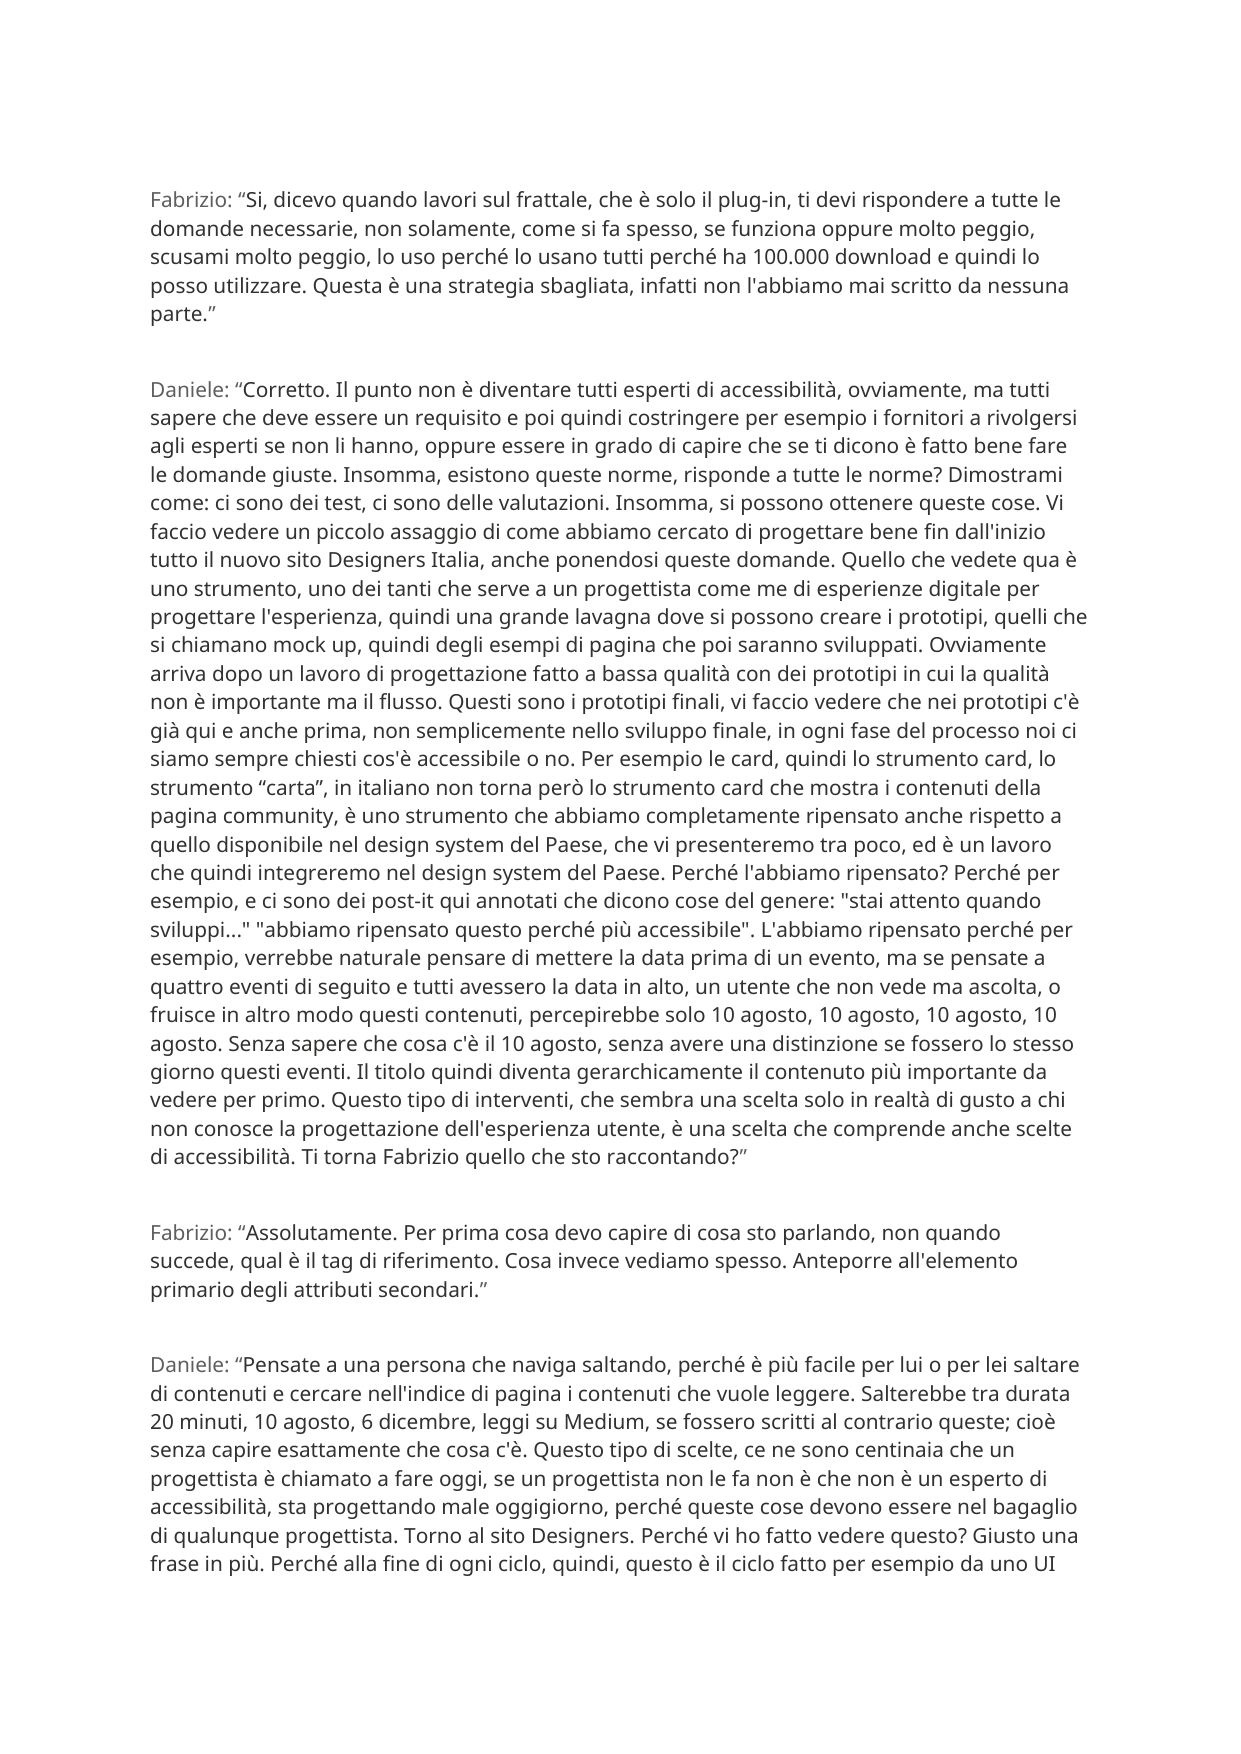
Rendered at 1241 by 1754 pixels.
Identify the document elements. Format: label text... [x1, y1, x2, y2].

text Fabrizio: “Assolutamente. Per prima cosa devo capire di cosa sto parlando, non quando succede, qual è il tag di riferimento. Cosa invece vediamo spesso. Anteporre all'elemento primario degli attributi secondari.” [150, 1218, 1090, 1303]
text Fabrizio: “Si, dicevo quando lavori sul frattale, che è solo il plug-in, ti devi rispondere a tutte le domande necessarie, non solamente, come si fa spesso, se funziona oppure molto peggio, scusami molto peggio, lo uso perché lo usano tutti perché ha 100.000 download e quindi lo posso utilizzare. Questa è una strategia sbagliata, infatti non l'abbiamo mai scritto da nessuna parte.” [150, 186, 1090, 328]
text Daniele: “Pensate a una persona che naviga saltando, perché è più facile per lui o per lei saltare di contenuti e cercare nell'indice di pagina i contenuti che vuole leggere. Salterebbe tra durata 20 minuti, 10 agosto, 6 dicembre, leggi su Medium, se fossero scritti al contrario queste; cioè senza capire esattamente che cosa c'è. Questo tipo di scelte, ce ne sono centinaia che un progettista è chiamato a fare oggi, se un progettista non le fa non è che non è un esperto di accessibilità, sta progettando male oggigiorno, perché queste cose devono essere nel bagaglio di qualunque progettista. Torno al sito Designers. Perché vi ho fatto vedere questo? Giusto una frase in più. Perché alla fine di ogni ciclo, quindi, questo è il ciclo fatto per esempio da uno UI [150, 1350, 1090, 1578]
text Daniele: “Corretto. Il punto non è diventare tutti esperti di accessibilità, ovviamente, ma tutti sapere che deve essere un requisito e poi quindi costringere per esempio i fornitori a rivolgersi agli esperti se non li hanno, oppure essere in grado di capire che se ti dicono è fatto bene fare le domande giuste. Insomma, esistono queste norme, risponde a tutte le norme? Dimostrami come: ci sono dei test, ci sono delle valutazioni. Insomma, si possono ottenere queste cose. Vi faccio vedere un piccolo assaggio di come abbiamo cercato di progettare bene fin dall'inizio tutto il nuovo sito Designers Italia, anche ponendosi queste domande. Quello che vedete qua è uno strumento, uno dei tanti che serve a un progettista come me di esperienze digitale per progettare l'esperienza, quindi una grande lavagna dove si possono creare i prototipi, quelli che si chiamano mock up, quindi degli esempi di pagina che poi saranno sviluppati. Ovviamente arriva dopo un lavoro di progettazione fatto a bassa qualità con dei prototipi in cui la qualità non è importante ma il flusso. Questi sono i prototipi finali, vi faccio vedere che nei prototipi c'è già qui e anche prima, non semplicemente nello sviluppo finale, in ogni fase del processo noi ci siamo sempre chiesti cos'è accessibile o no. Per esempio le card, quindi lo strumento card, lo strumento “carta”, in italiano non torna però lo strumento card che mostra i contenuti della pagina community, è uno strumento che abbiamo completamente ripensato anche rispetto a quello disponibile nel design system del Paese, che vi presenteremo tra poco, ed è un lavoro che quindi integreremo nel design system del Paese. Perché l'abbiamo ripensato? Perché per esempio, e ci sono dei post-it qui annotati che dicono cose del genere: "stai attento quando sviluppi..." "abbiamo ripensato questo perché più accessibile". L'abbiamo ripensato perché per esempio, verrebbe naturale pensare di mettere la data prima di un evento, ma se pensate a quattro eventi di seguito e tutti avessero la data in alto, un utente che non vede ma ascolta, o fruisce in altro modo questi contenuti, percepirebbe solo 10 agosto, 10 agosto, 10 agosto, 10 agosto. Senza sapere che cosa c'è il 10 agosto, senza avere una distinzione se fossero lo stesso giorno questi eventi. Il titolo quindi diventa gerarchicamente il contenuto più importante da vedere per primo. Questo tipo di interventi, che sembra una scelta solo in realtà di gusto a chi non conosce la progettazione dell'esperienza utente, è una scelta che comprende anche scelte di accessibilità. Ti torna Fabrizio quello che sto raccontando?” [150, 375, 1090, 1171]
